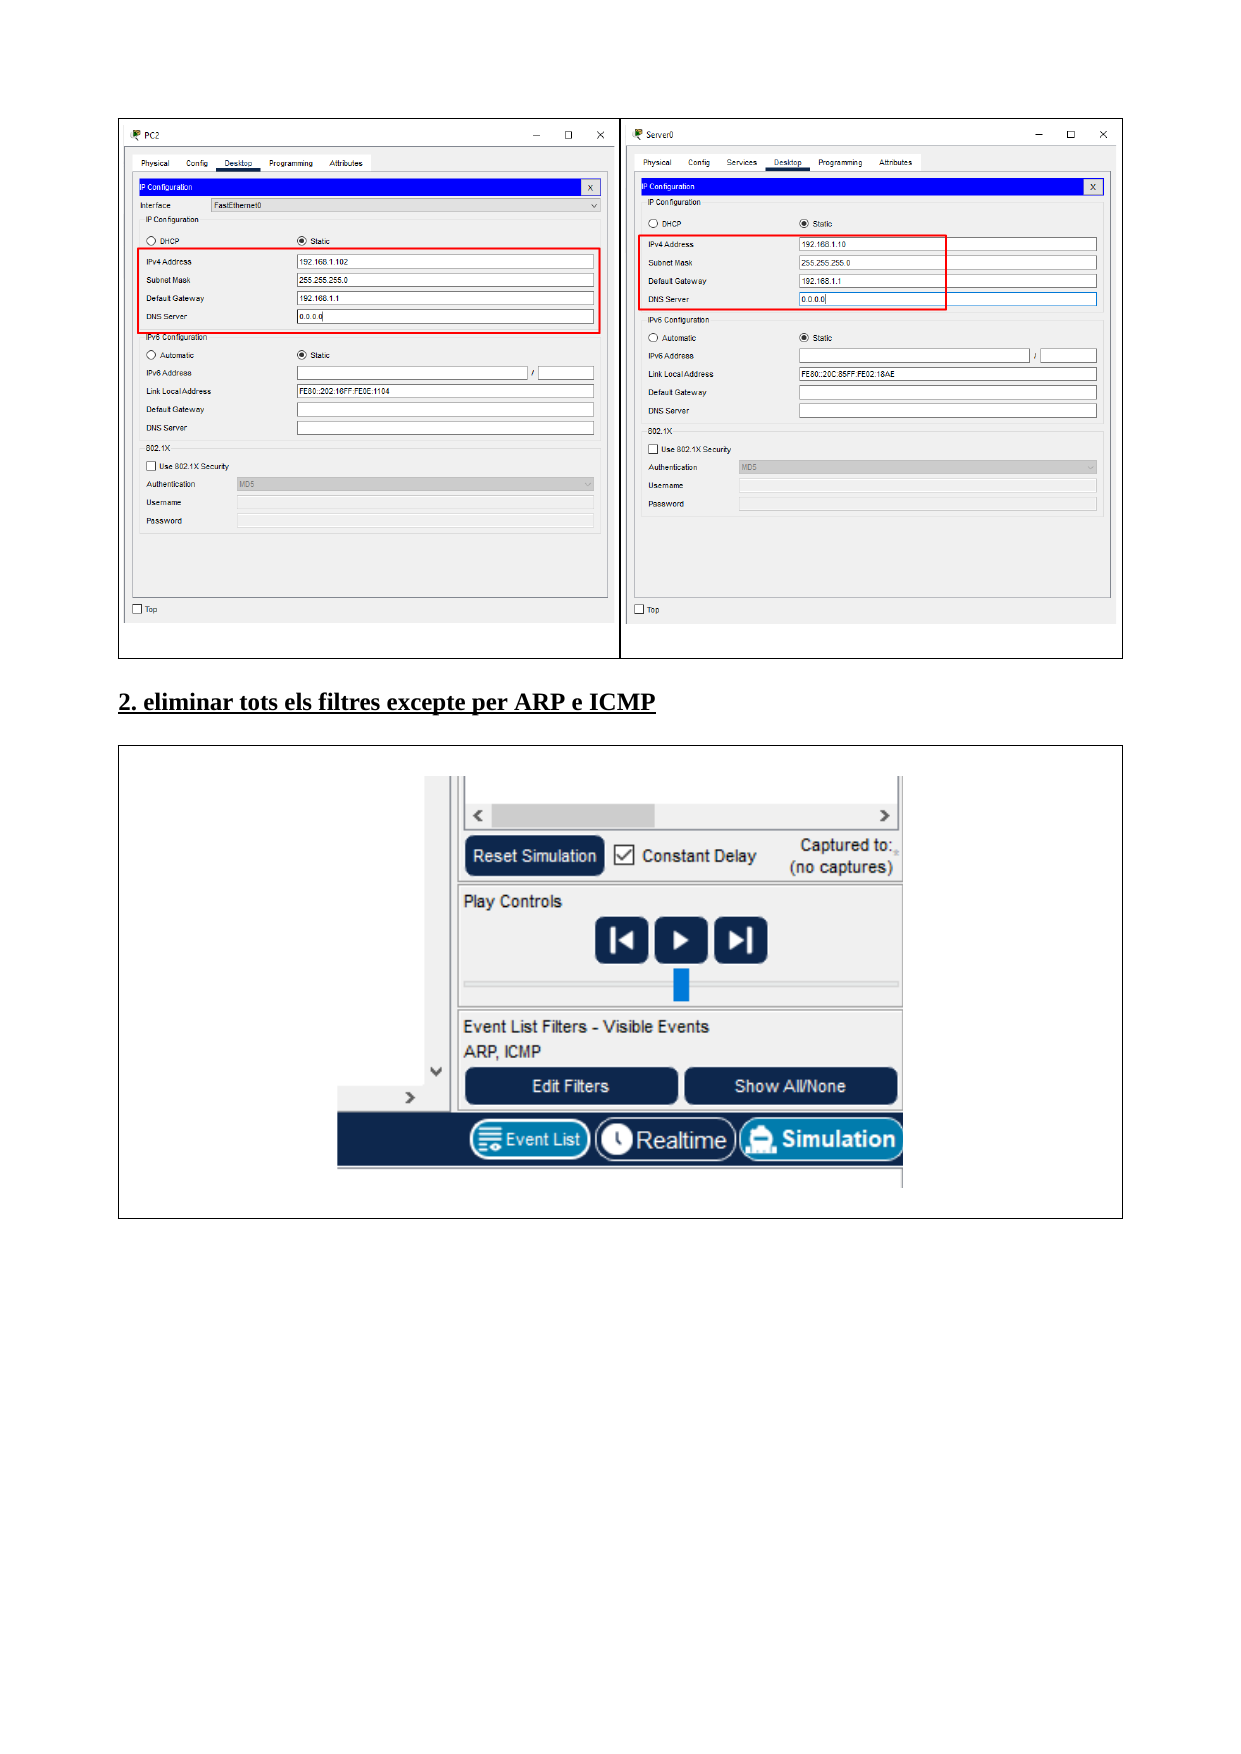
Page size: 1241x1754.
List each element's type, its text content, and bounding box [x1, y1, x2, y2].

picture [804, 1130, 867, 1147]
table_cell [621, 119, 1122, 658]
table_header [119, 746, 1122, 1217]
table_cell [119, 119, 619, 658]
picture [123, 125, 615, 623]
picture [783, 1130, 801, 1147]
picture [625, 125, 1117, 624]
picture [337, 776, 903, 1188]
picture [870, 1135, 895, 1147]
text 2. eliminar tots els filtres excepte per ARP e ICMP [118, 687, 1122, 716]
